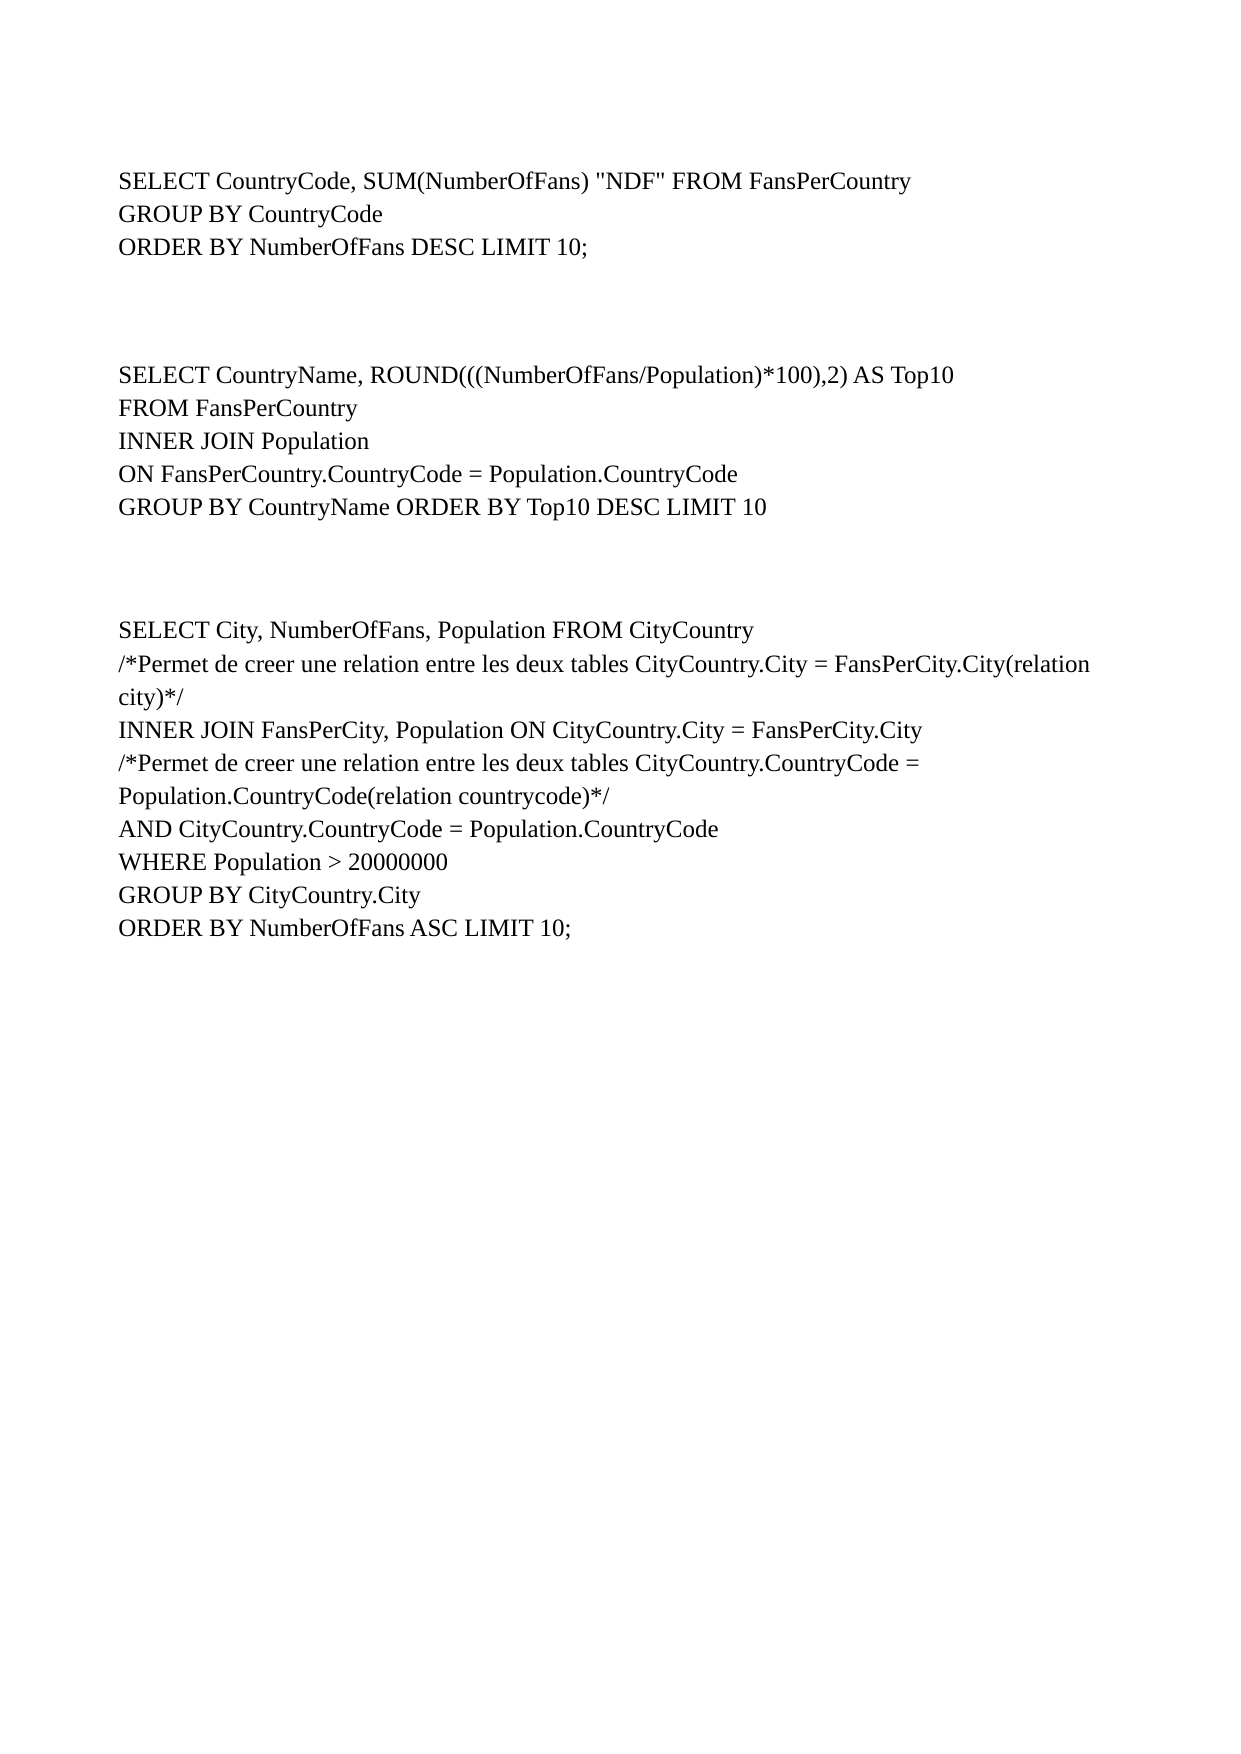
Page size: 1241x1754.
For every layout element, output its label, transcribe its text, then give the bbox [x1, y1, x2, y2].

text GROUP BY CityCountry.City [118, 880, 1122, 908]
text SELECT CountryCode, SUM(NumberOfFans) "NDF" FROM FansPerCountry [118, 166, 1122, 194]
text ORDER BY NumberOfFans ASC LIMIT 10; [118, 913, 1122, 942]
text GROUP BY CountryName ORDER BY Top10 DESC LIMIT 10 [118, 492, 1122, 521]
text FROM FansPerCountry [118, 393, 1122, 422]
text ON FansPerCountry.CountryCode = Population.CountryCode [118, 459, 1122, 488]
text GROUP BY CountryCode [118, 199, 1122, 227]
text INNER JOIN FansPerCity, Population ON CityCountry.City = FansPerCity.City [118, 715, 1122, 743]
text SELECT City, NumberOfFans, Population FROM CityCountry [118, 616, 1122, 644]
text AND CityCountry.CountryCode = Population.CountryCode [118, 814, 1122, 842]
text /*Permet de creer une relation entre les deux tables CityCountry.City = FansPerCity.City(relation city)*/ [118, 649, 1122, 710]
text SELECT CountryName, ROUND(((NumberOfFans/Population)*100),2) AS Top10 [118, 360, 1122, 389]
text ORDER BY NumberOfFans DESC LIMIT 10; [118, 232, 1122, 261]
text WHERE Population > 20000000 [118, 847, 1122, 876]
text /*Permet de creer une relation entre les deux tables CityCountry.CountryCode = Population.CountryCode(relation countrycode)*/ [118, 748, 1122, 809]
text INNER JOIN Population [118, 426, 1122, 455]
